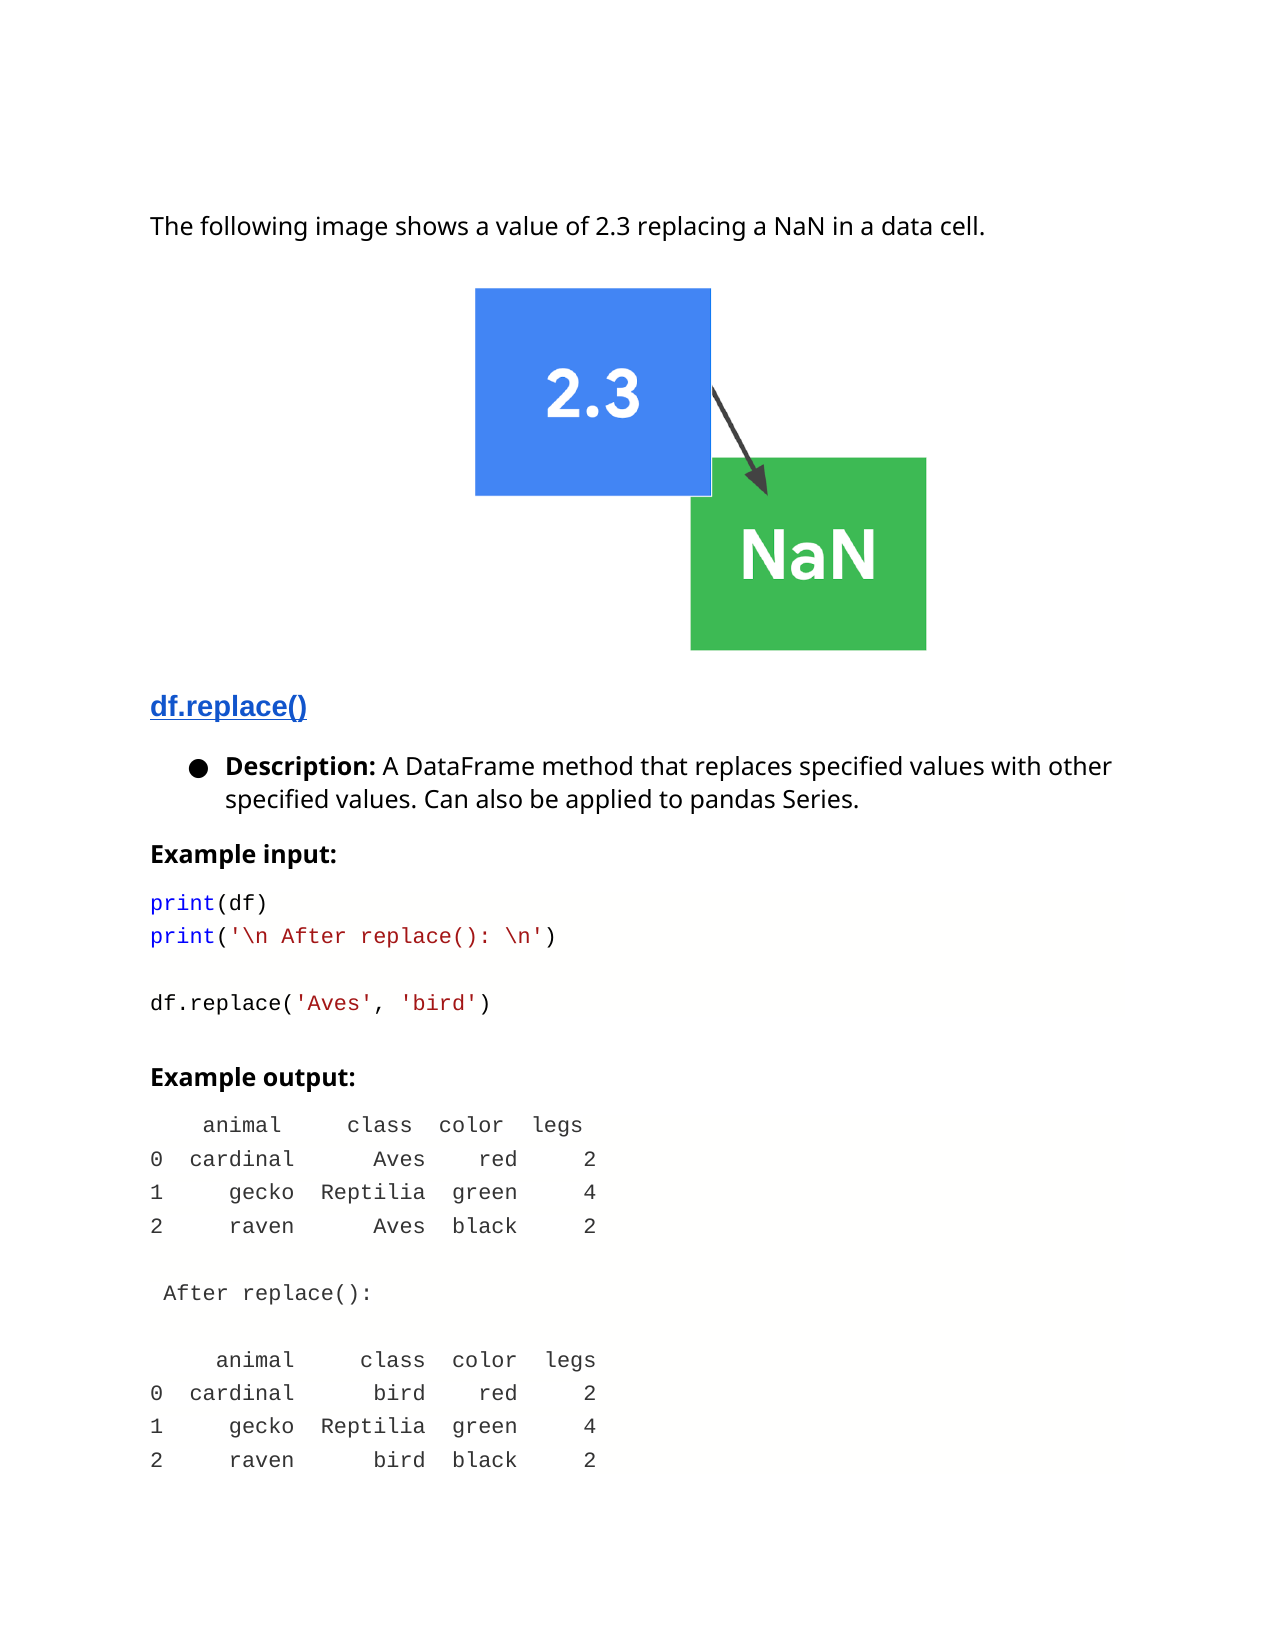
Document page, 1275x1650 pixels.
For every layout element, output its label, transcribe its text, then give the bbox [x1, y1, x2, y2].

text Example output: [150, 1060, 1125, 1094]
text df.replace('Aves', 'bird') [150, 992, 1125, 1017]
text Example input: [150, 837, 1125, 871]
text The following image shows a value of 2.3 replacing a NaN in a data cell. [150, 209, 1125, 243]
text print(df) [150, 892, 1125, 917]
text 0 cardinal Aves red 2 [150, 1148, 1125, 1173]
text 2 raven Aves black 2 [150, 1215, 1125, 1240]
text 0 cardinal bird red 2 [150, 1382, 1125, 1407]
picture [225, 277, 1200, 657]
text 1 gecko Reptilia green 4 [150, 1416, 1125, 1440]
text 2 raven bird black 2 [150, 1449, 1125, 1474]
list Description: A DataFrame method that replaces specified values with other specified values. Can also be applied to pandas Series. [187, 748, 1125, 816]
text After replace(): [150, 1282, 1125, 1307]
text animal class color legs [150, 1115, 1125, 1139]
text 1 gecko Reptilia green 4 [150, 1182, 1125, 1206]
subtitle df.replace() [150, 689, 1125, 723]
text animal class color legs [150, 1349, 1125, 1373]
text print('\n After replace(): \n') [150, 925, 1125, 950]
